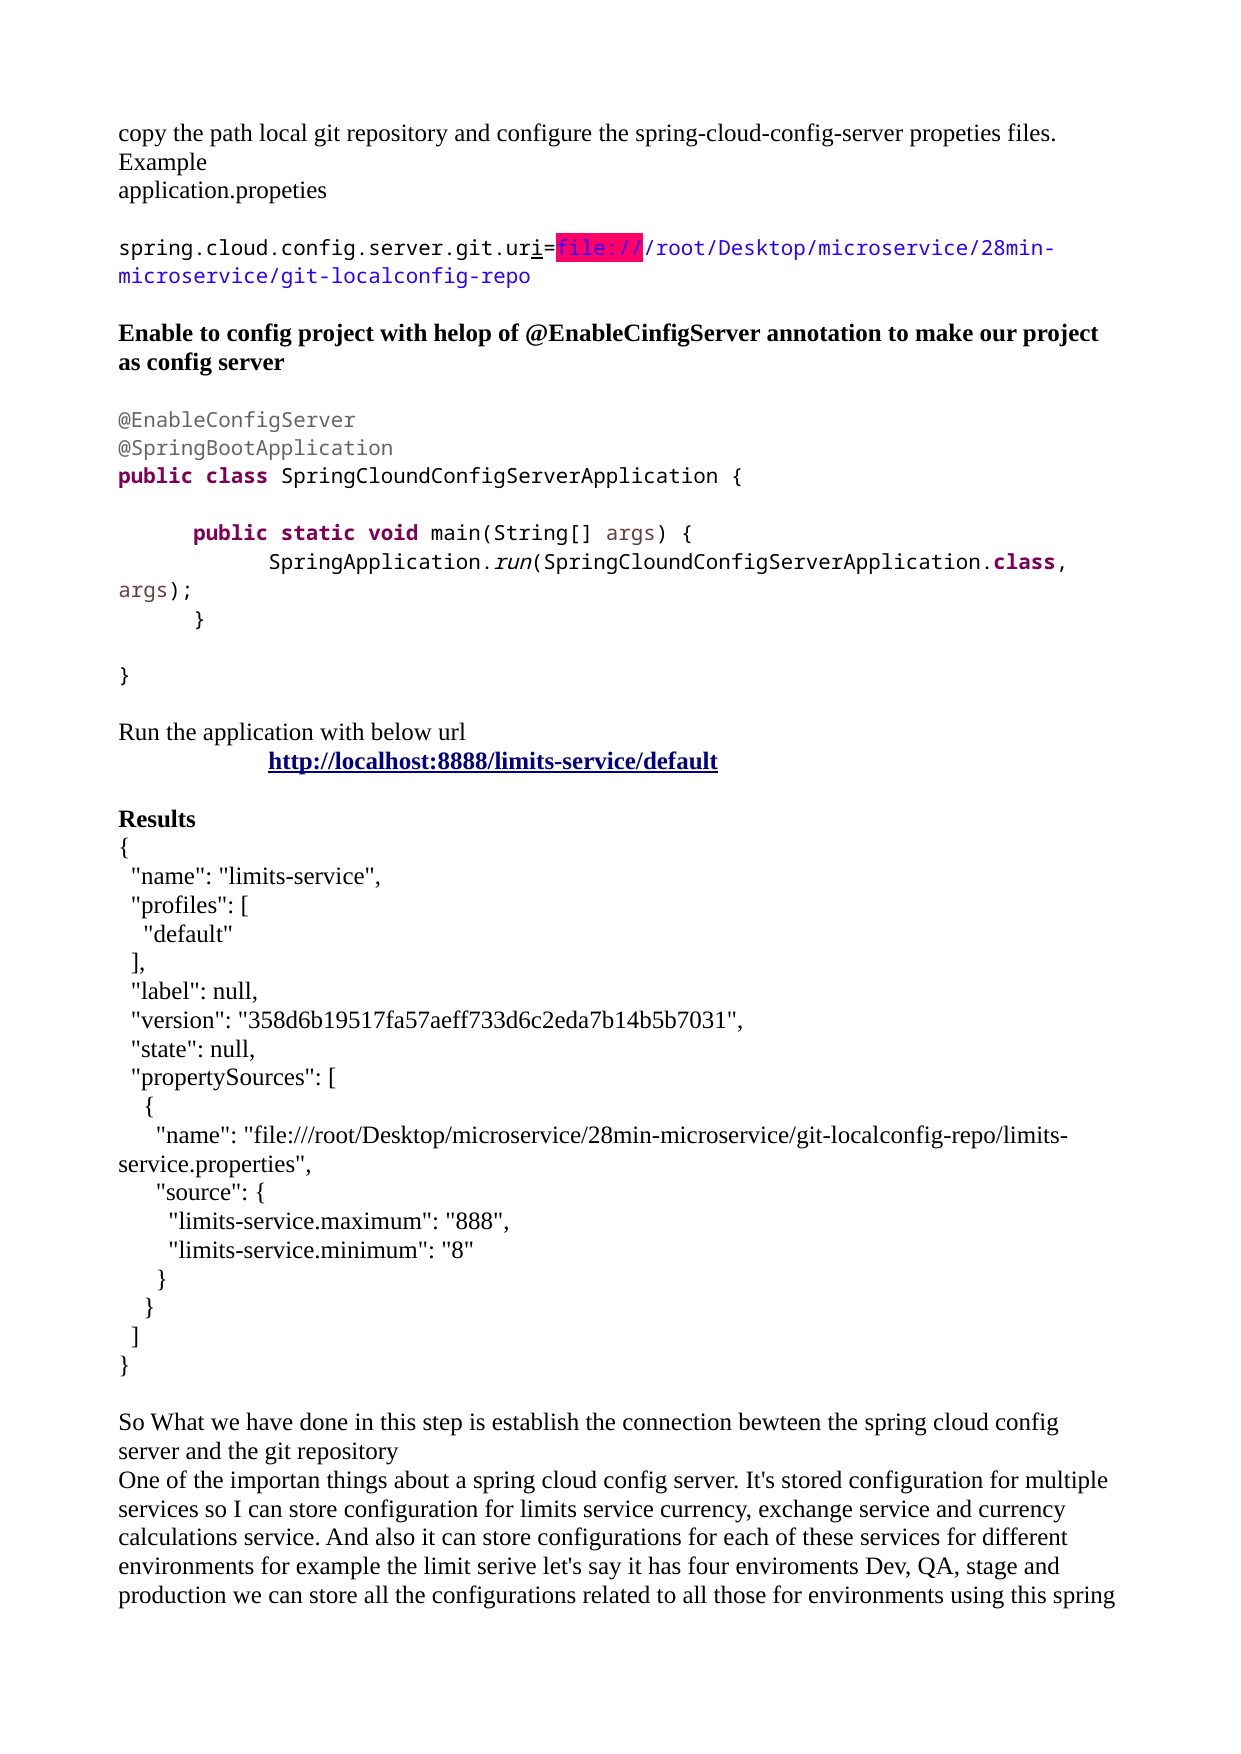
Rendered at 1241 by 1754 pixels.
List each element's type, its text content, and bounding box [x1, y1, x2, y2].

text "limits-service.minimum": "8" [118, 1235, 1122, 1264]
text spring.cloud.config.server.git.uri=file:///root/Desktop/microservice/28min-microservice/git-localconfig-repo [118, 233, 1122, 290]
text http://localhost:8888/limits-service/default [118, 746, 1122, 775]
text "name": "limits-service", [118, 861, 1122, 890]
text } [118, 1350, 1122, 1379]
text Results [118, 804, 1122, 832]
text Example [118, 147, 1122, 176]
text public static void main(String[] args) { [118, 518, 1122, 547]
text Enable to config project with helop of @EnableCinfigServer annotation to make our project as config server [118, 318, 1122, 376]
text Run the application with below url [118, 717, 1122, 746]
text ] [118, 1321, 1122, 1350]
text "state": null, [118, 1034, 1122, 1062]
text } [118, 1292, 1122, 1321]
text "default" [118, 919, 1122, 947]
text @SpringBootApplication [118, 433, 1122, 462]
text application.propeties [118, 176, 1122, 204]
text public class SpringCloundConfigServerApplication { [118, 462, 1122, 490]
text } [118, 604, 1122, 632]
text copy the path local git repository and configure the spring-cloud-config-server propeties files. [118, 118, 1122, 147]
text One of the importan things about a spring cloud config server. It's stored configuration for multiple services so I can store configuration for limits service currency, exchange service and currency calculations service. And also it can store configurations for each of these services for different environments for example the limit serive let's say it has four enviroments Dev, QA, stage and production we can store all the configurations related to all those for environments using this spring [118, 1465, 1122, 1609]
text "profiles": [ [118, 890, 1122, 919]
text "version": "358d6b19517fa57aeff733d6c2eda7b14b5b7031", [118, 1005, 1122, 1034]
text ], [118, 947, 1122, 976]
text } [118, 1264, 1122, 1292]
text "name": "file:///root/Desktop/microservice/28min-microservice/git-localconfig-repo/limits-service.properties", [118, 1120, 1122, 1177]
text @EnableConfigServer [118, 405, 1122, 433]
text SpringApplication.run(SpringCloundConfigServerApplication.class, args); [118, 547, 1122, 604]
text "source": { [118, 1177, 1122, 1206]
text { [118, 1091, 1122, 1120]
text "propertySources": [ [118, 1062, 1122, 1091]
text So What we have done in this step is establish the connection bewteen the spring cloud config server and the git repository [118, 1407, 1122, 1465]
text "label": null, [118, 976, 1122, 1005]
text { [118, 832, 1122, 861]
text "limits-service.maximum": "888", [118, 1206, 1122, 1235]
text } [118, 661, 1122, 689]
